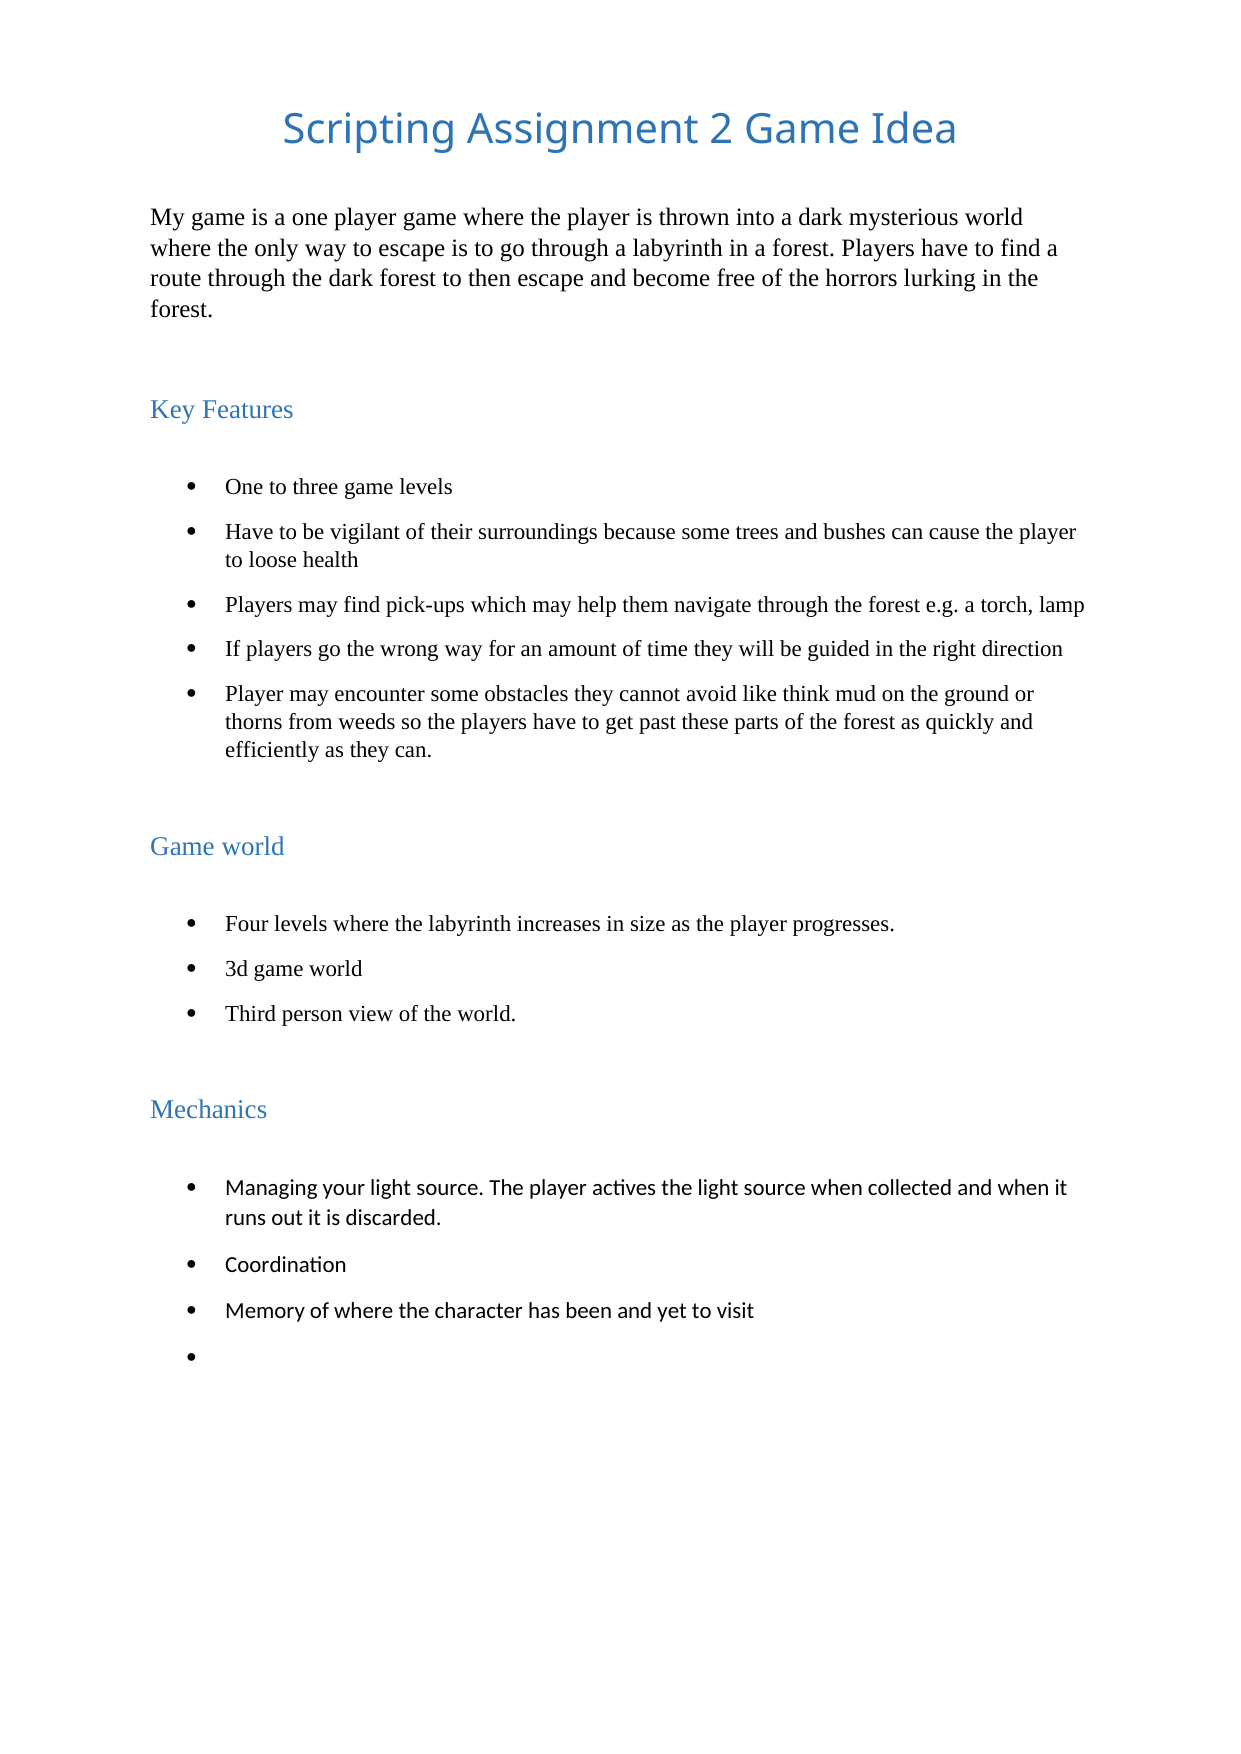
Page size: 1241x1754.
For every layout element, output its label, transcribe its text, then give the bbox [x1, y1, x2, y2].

list Coordination [187, 1250, 1090, 1278]
list If players go the wrong way for an amount of time they will be guided in the right direction [187, 636, 1090, 662]
list Player may encounter some obstacles they cannot avoid like think mud on the ground or thorns from weeds so the players have to get past these parts of the forest as quickly and efficiently as they can. [187, 680, 1090, 763]
list Third person view of the world. [187, 1000, 1090, 1026]
list 3d game world [187, 955, 1090, 981]
list Players may find pick-ups which may help them navigate through the forest e.g. a torch, lamp [187, 591, 1090, 617]
text My game is a one player game where the player is thrown into a dark mysterious world where the only way to escape is to go through a labyrinth in a forest. Players have to find a route through the dark forest to then escape and become free of the horrors lurking in the forest. [150, 202, 1090, 323]
subtitle Game world [150, 830, 1090, 861]
list One to three game levels [187, 473, 1090, 499]
list Memory of where the character has been and yet to visit [187, 1296, 1090, 1324]
list Managing your light source. The player actives the light source when collected and when it runs out it is discarded. [187, 1173, 1090, 1231]
list Have to be vigilant of their surroundings because some trees and bushes can cause the player to loose health [187, 518, 1090, 572]
list Four levels where the labyrinth increases in size as the player progresses. [187, 910, 1090, 936]
subtitle Mechanics [150, 1093, 1090, 1124]
subtitle Key Features [150, 393, 1090, 424]
